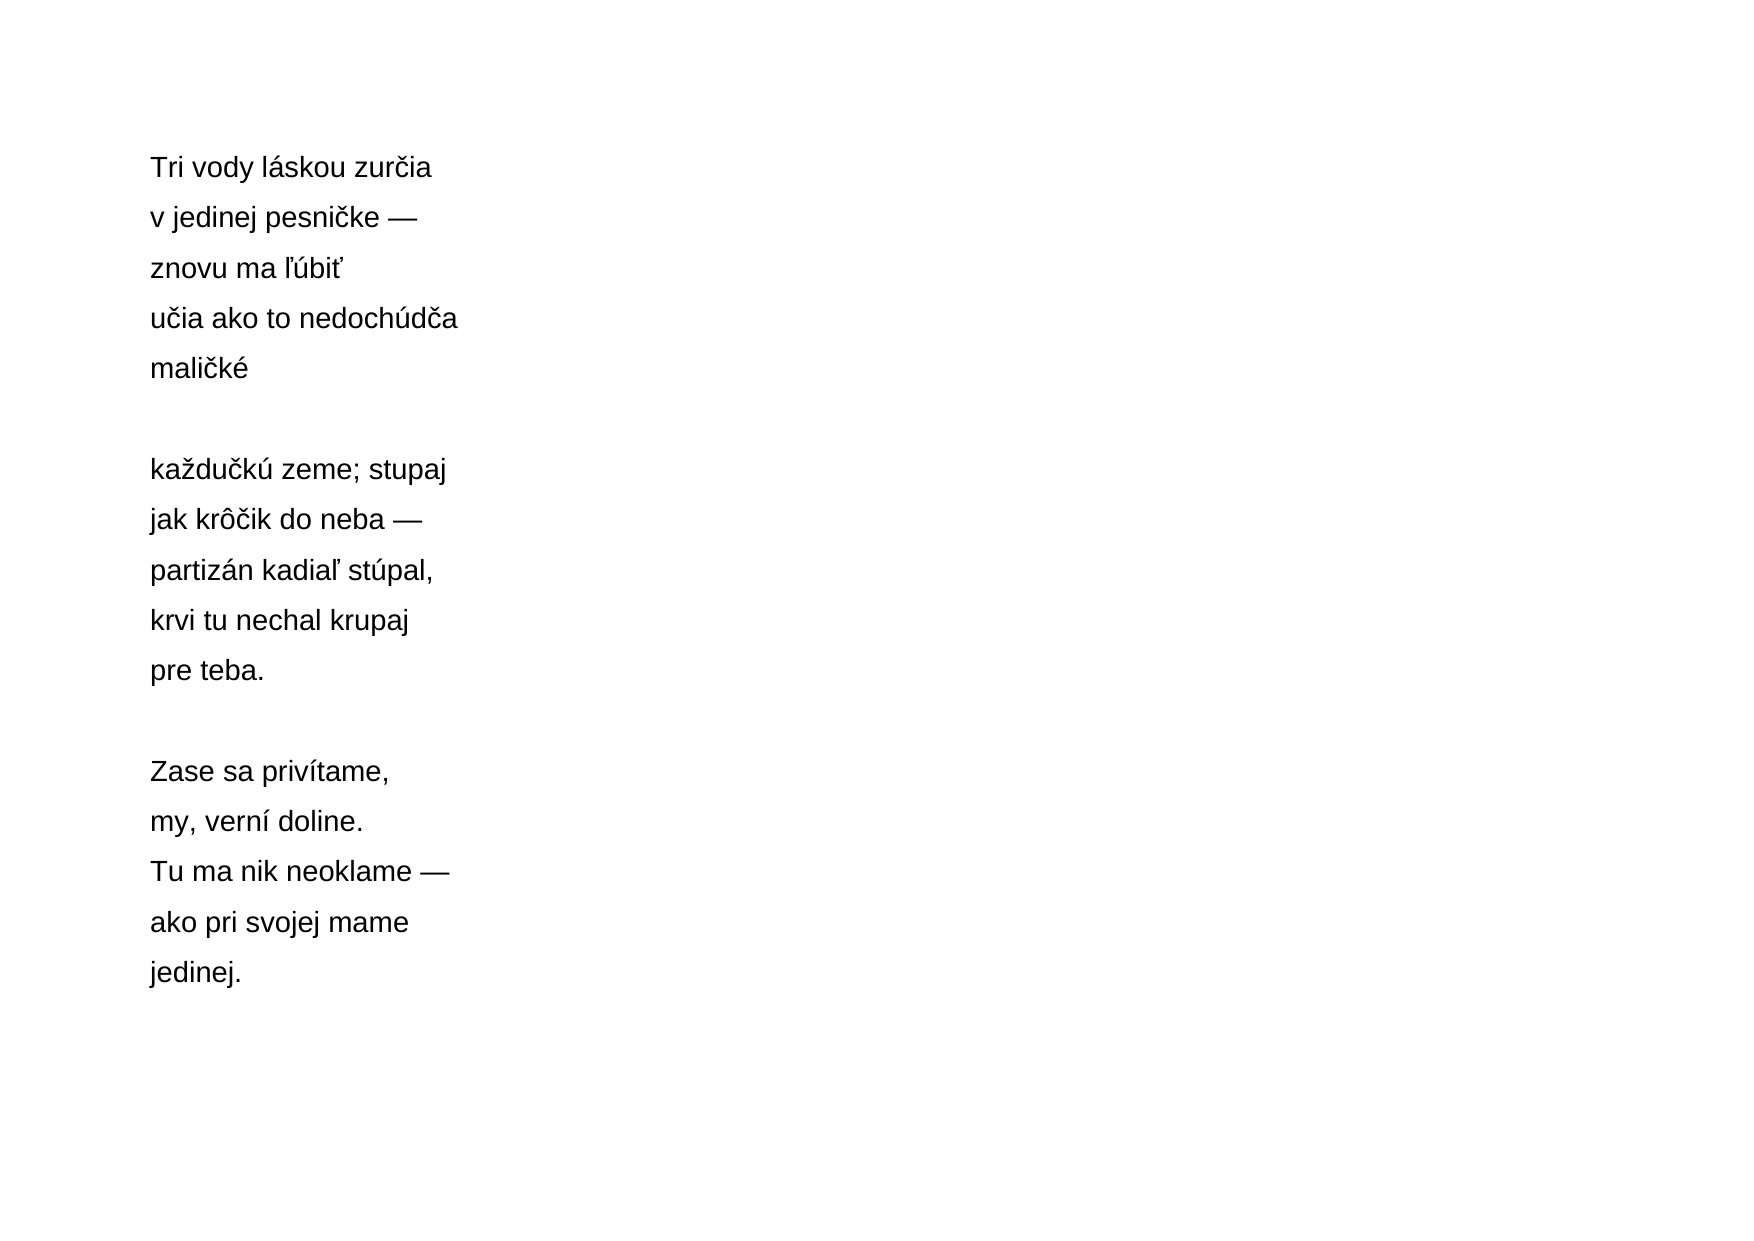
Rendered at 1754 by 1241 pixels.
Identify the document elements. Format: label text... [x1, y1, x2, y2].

text každučkú zeme; stupaj [150, 452, 1243, 485]
text maličké [150, 351, 1243, 385]
text krvi tu nechal krupaj [150, 603, 1243, 636]
text partizán kadiaľ stúpal, [150, 552, 1243, 586]
text Tu ma nik neoklame — [150, 854, 1243, 888]
text v jedinej pesničke — [150, 200, 1243, 234]
text Zase sa privítame, [150, 754, 1243, 787]
text jedinej. [150, 955, 1243, 988]
text my, verní doline. [150, 804, 1243, 838]
text jak krôčik do neba — [150, 502, 1243, 536]
text ako pri svojej mame [150, 905, 1243, 938]
text znovu ma ľúbiť [150, 251, 1243, 284]
text učia ako to nedochúdča [150, 301, 1243, 334]
text Tri vody láskou zurčia [150, 150, 1243, 183]
text pre teba. [150, 653, 1243, 687]
